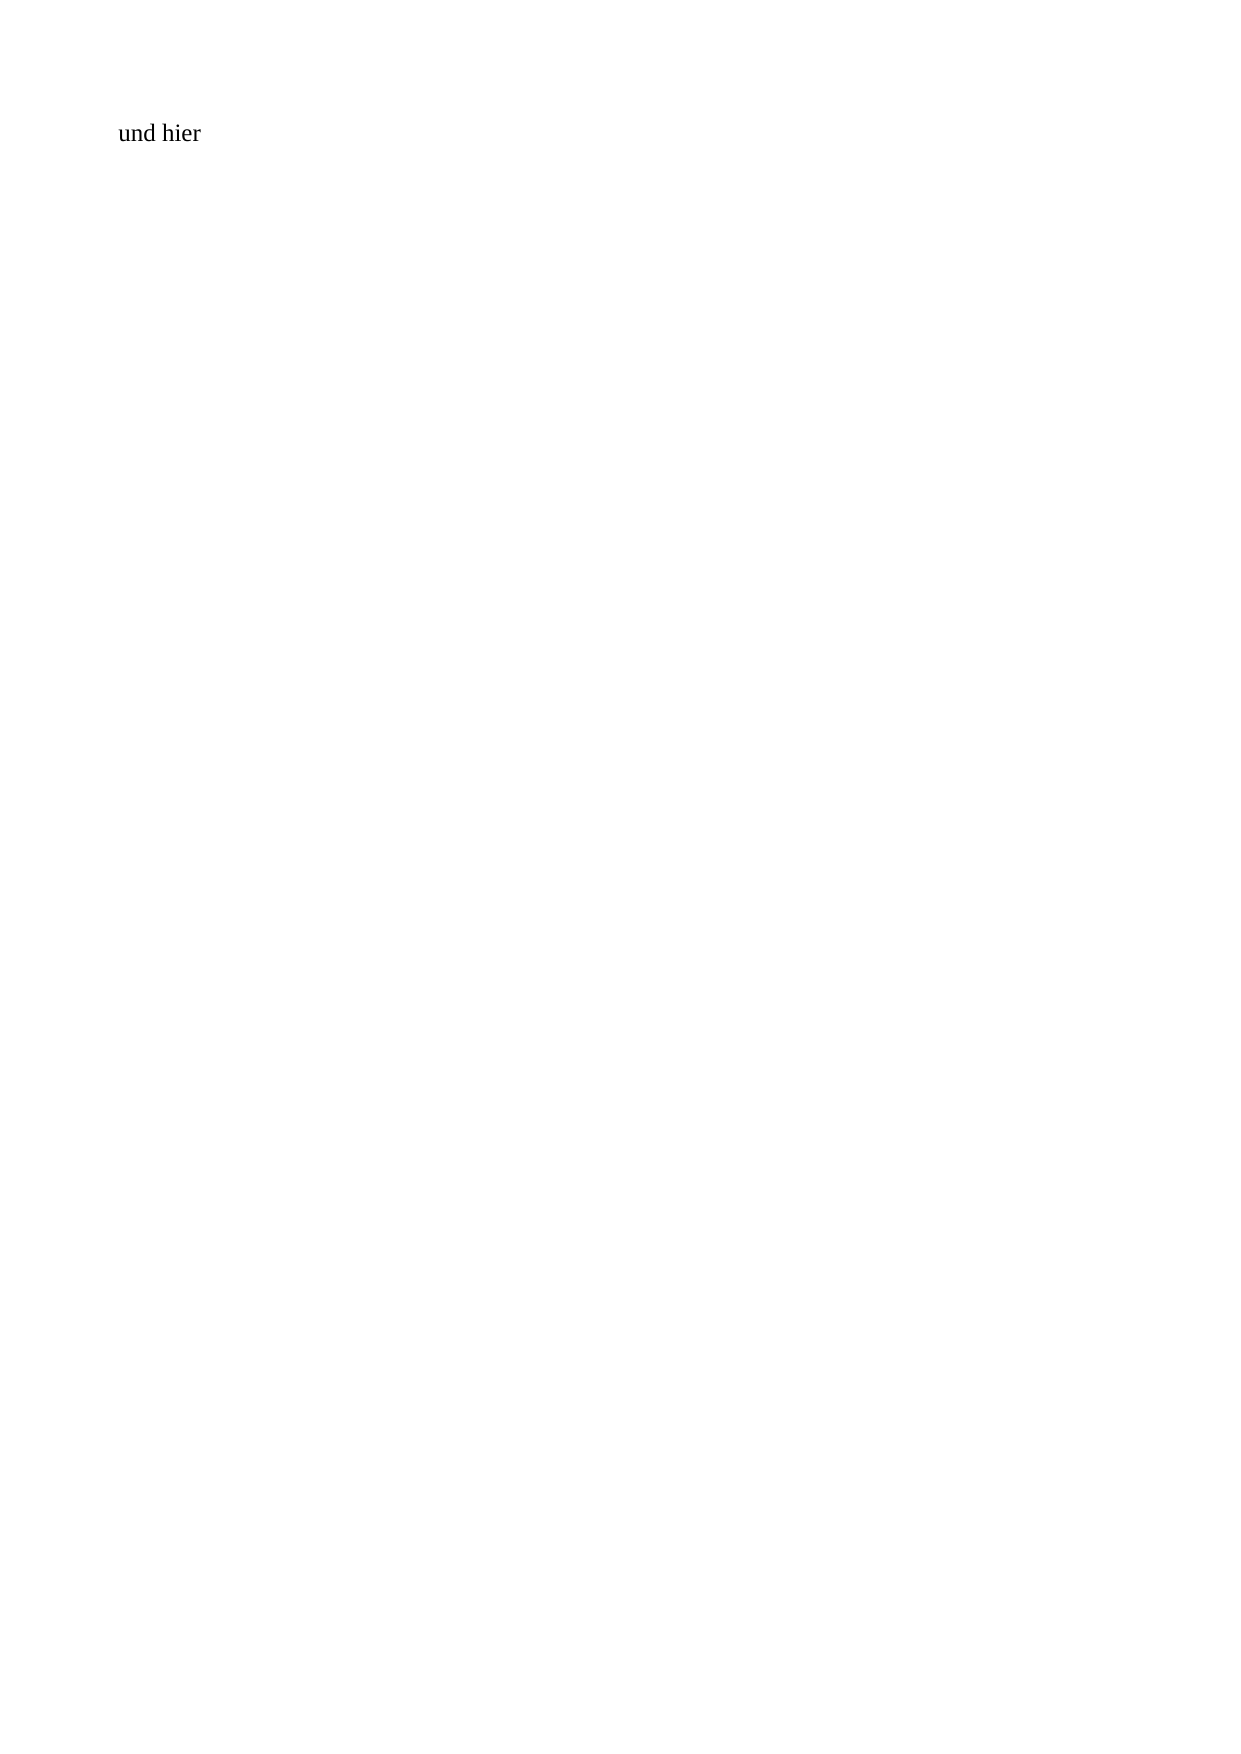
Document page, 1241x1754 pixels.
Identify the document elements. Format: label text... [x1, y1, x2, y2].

text und hier [118, 118, 1122, 147]
